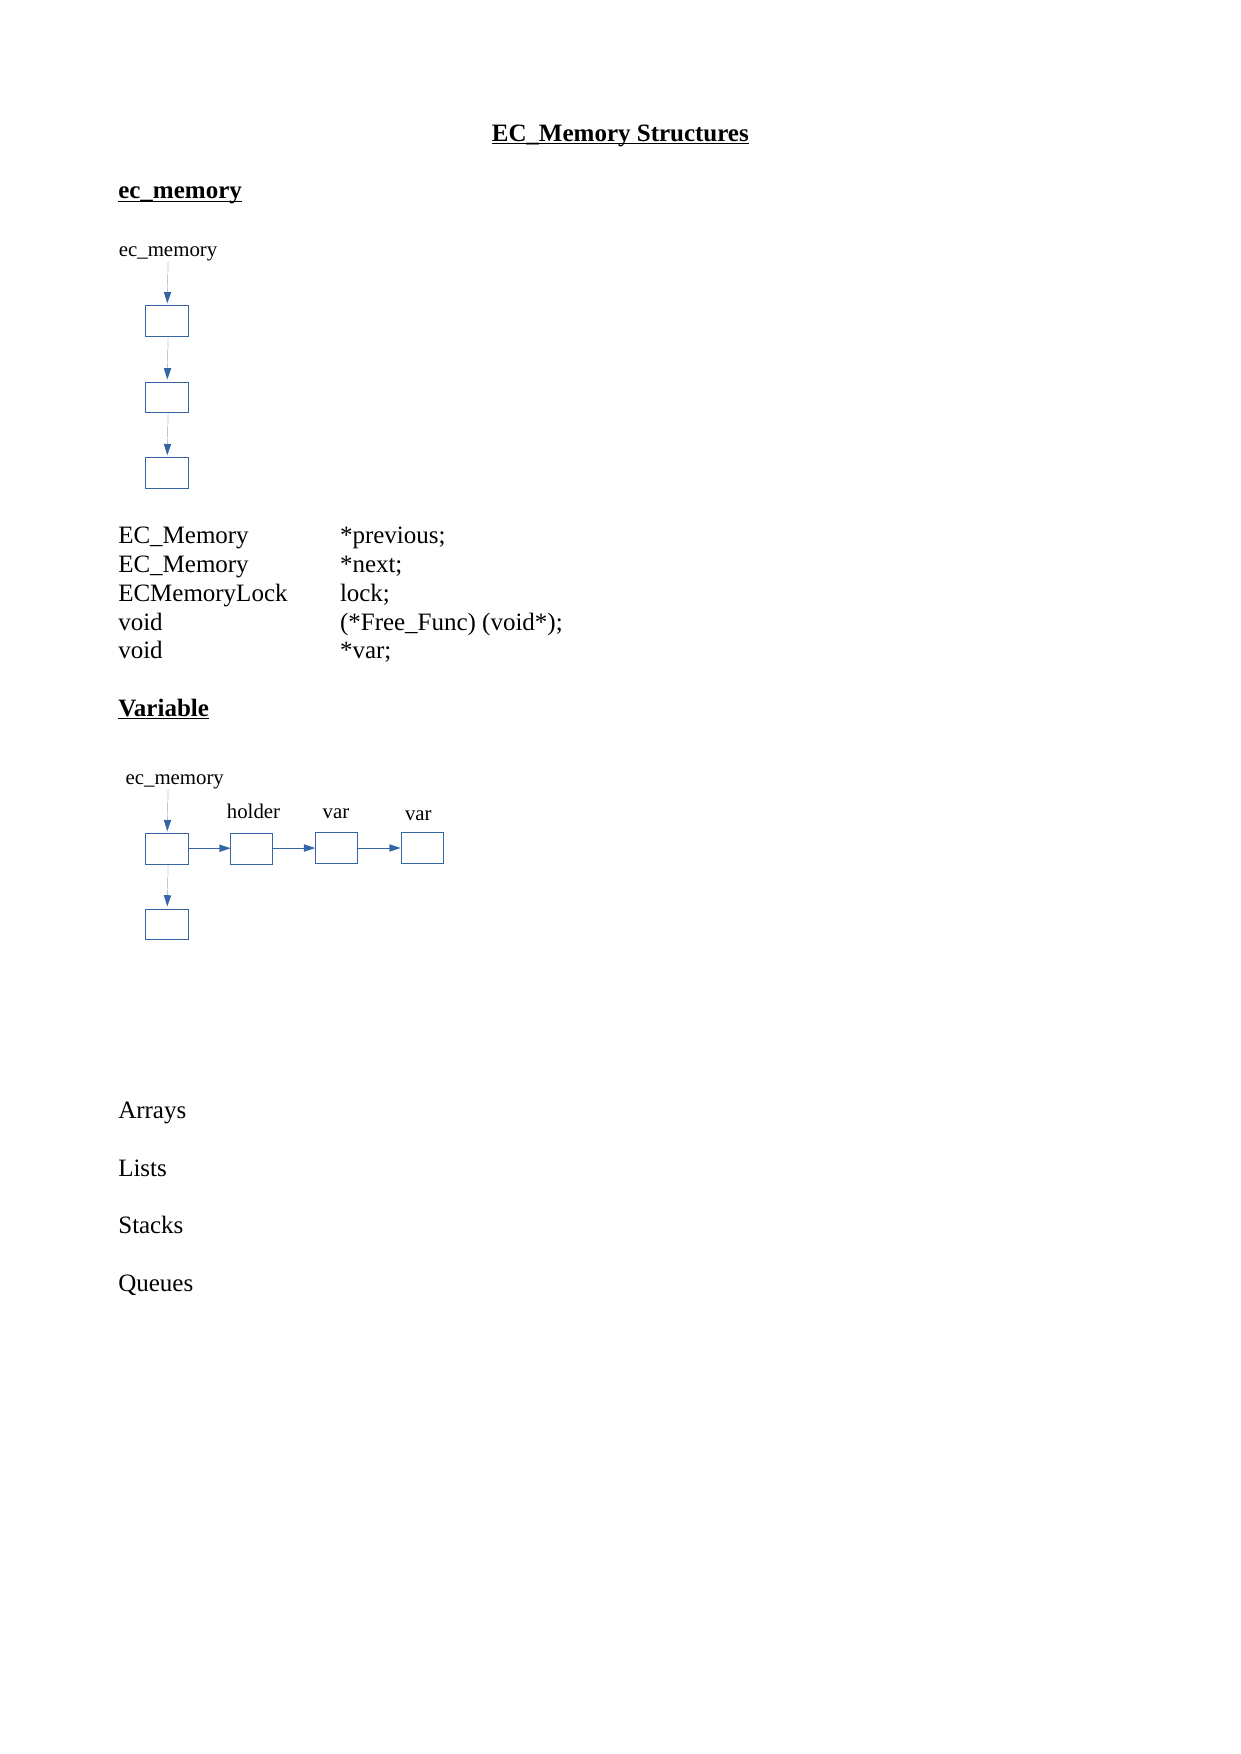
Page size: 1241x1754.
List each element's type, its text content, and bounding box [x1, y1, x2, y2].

text ECMemoryLock lock; [118, 578, 1122, 607]
text Arrays [118, 1096, 1122, 1124]
text ec_memory [118, 176, 1122, 204]
text Queues [118, 1268, 1122, 1297]
text void *var; [118, 636, 1122, 664]
text Lists [118, 1153, 1122, 1182]
text EC_Memory Structures [118, 118, 1122, 147]
text void (*Free_Func) (void*); [118, 607, 1122, 636]
text Variable [118, 693, 1122, 722]
text Stacks [118, 1211, 1122, 1239]
text EC_Memory *previous; [118, 521, 1122, 549]
text EC_Memory *next; [118, 549, 1122, 578]
